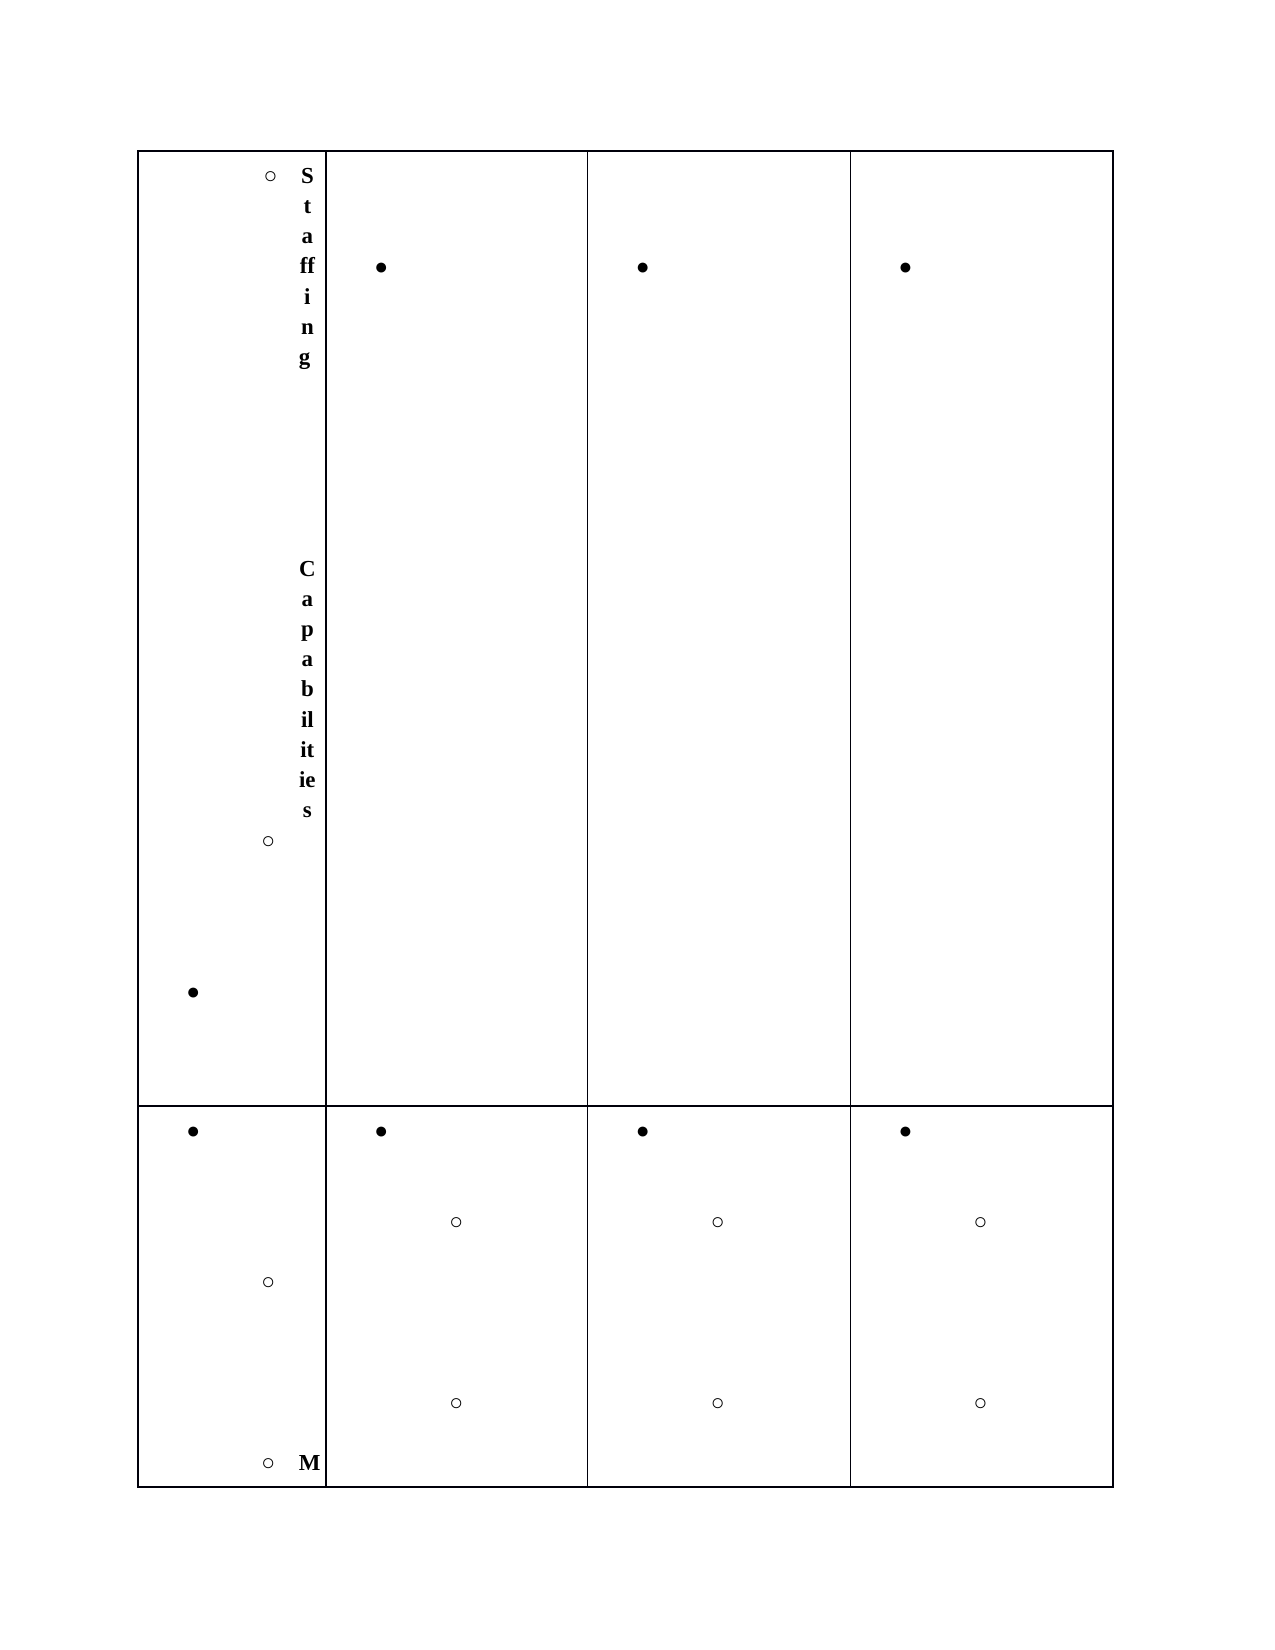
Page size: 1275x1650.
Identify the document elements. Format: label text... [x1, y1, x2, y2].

table_cell [588, 152, 850, 1105]
table_cell [327, 152, 587, 1105]
table_cell [327, 1107, 587, 1486]
table_cell [851, 1107, 1112, 1486]
table_cell [851, 152, 1112, 1105]
table_cell [588, 1107, 850, 1486]
table_cell Staffing Capabilities [139, 152, 325, 1105]
table_cell Marketing Needs [139, 1107, 325, 1486]
